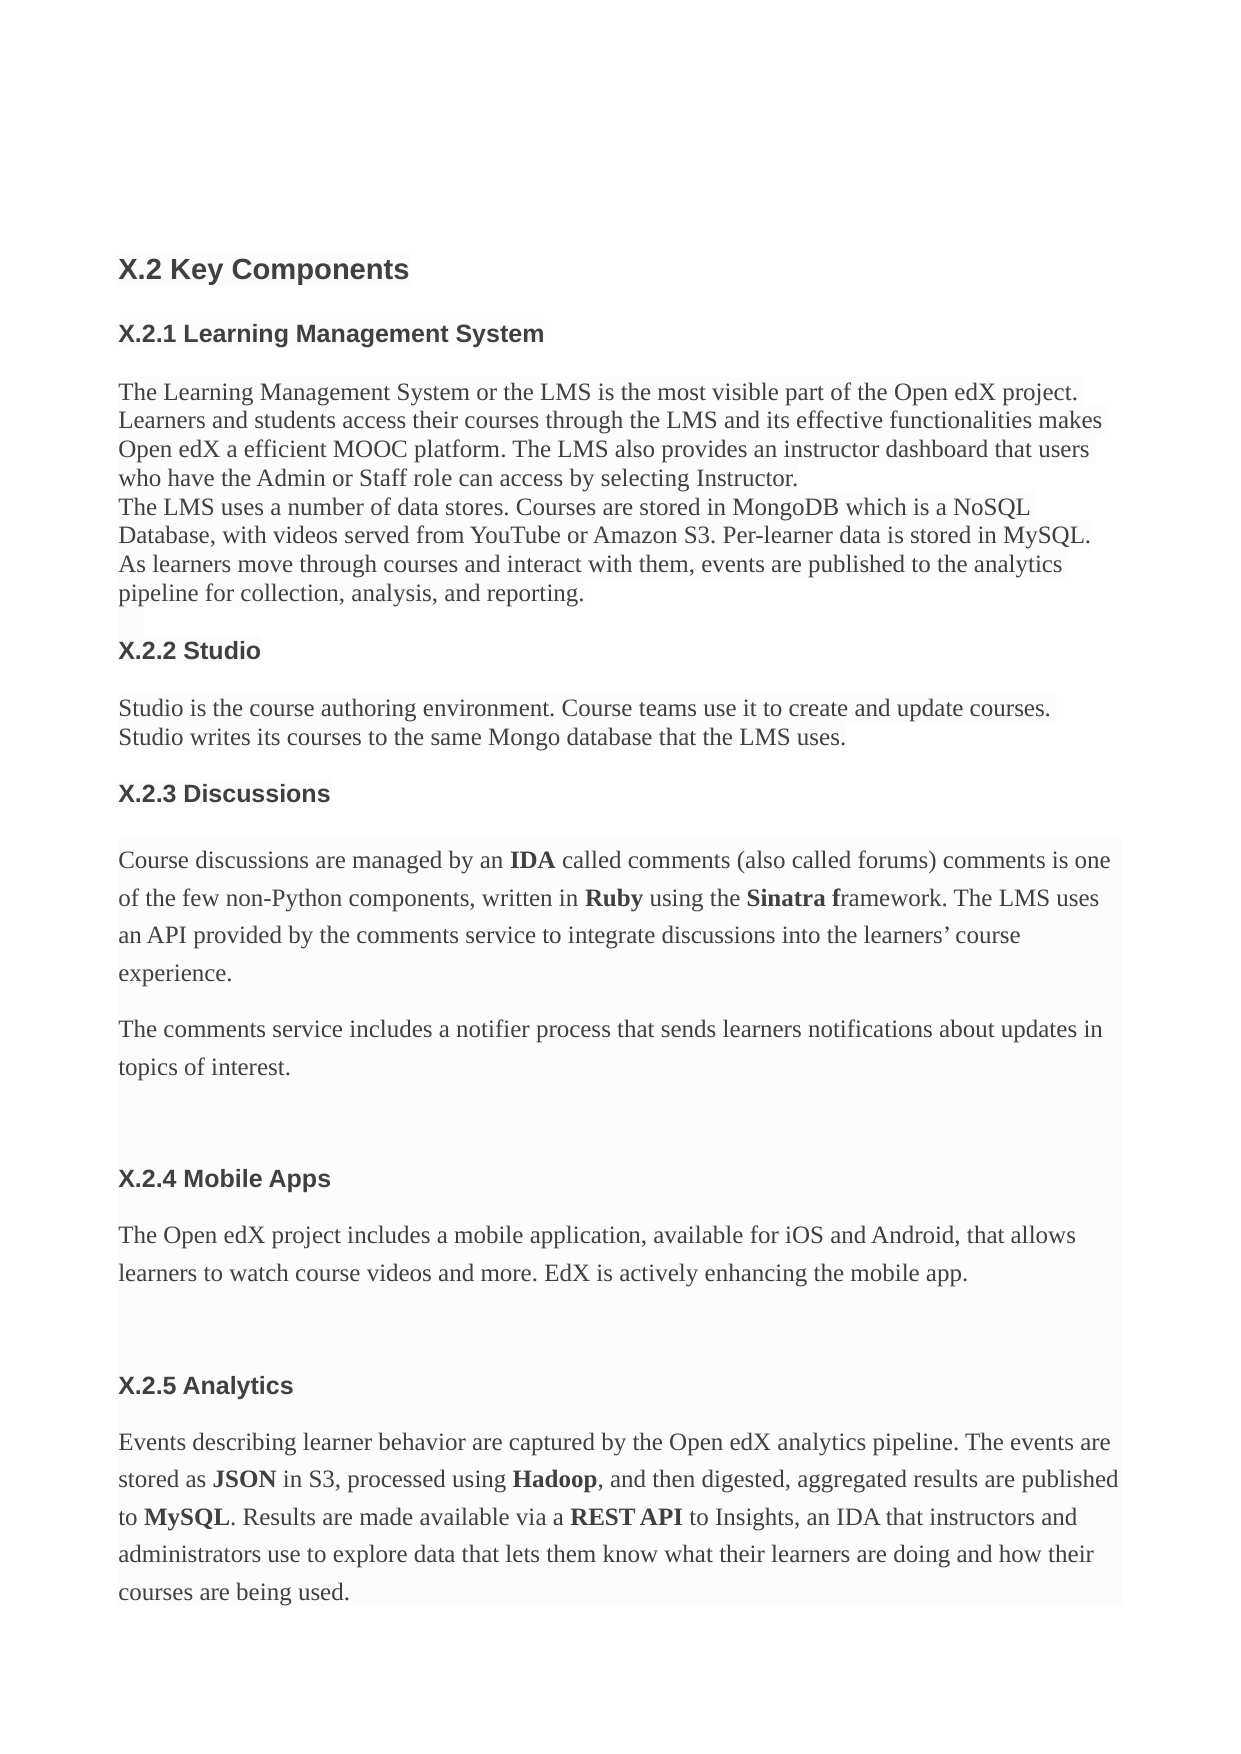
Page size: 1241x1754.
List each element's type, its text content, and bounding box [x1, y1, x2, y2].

text The Learning Management System or the LMS is the most visible part of the Open edX project. Learners and students access their courses through the LMS and its effective functionalities makes Open edX a efficient MOOC platform. The LMS also provides an instructor dashboard that users who have the Admin or Staff role can access by selecting Instructor. [118, 377, 1122, 492]
text The comments service includes a notifier process that sends learners notifications about updates in topics of interest. [118, 1006, 1122, 1081]
text X.2.5 Analytics [118, 1362, 1122, 1399]
text Studio is the course authoring environment. Course teams use it to create and update courses. Studio writes its courses to the same Mongo database that the LMS uses. [118, 693, 1122, 751]
text X.2.3 Discussions [118, 779, 1122, 808]
text X.2.2 Studio [118, 636, 1122, 664]
text Events describing learner behavior are captured by the Open edX analytics pipeline. The events are stored as JSON in S3, processed using Hadoop, and then digested, aggregated results are published to MySQL. Results are made available via a REST API to Insights, an IDA that instructors and administrators use to explore data that lets them know what their learners are doing and how their courses are being used. [118, 1418, 1122, 1606]
text X.2 Key Components [118, 252, 1122, 286]
text X.2.1 Learning Management System [118, 319, 1122, 348]
text X.2.4 Mobile Apps [118, 1156, 1122, 1193]
text The LMS uses a number of data stores. Courses are stored in MongoDB which is a NoSQL Database, with videos served from YouTube or Amazon S3. Per-learner data is stored in MySQL. [118, 492, 1122, 549]
text As learners move through courses and interact with them, events are published to the analytics pipeline for collection, analysis, and reporting. [118, 549, 1122, 607]
text The Open edX project includes a mobile application, available for iOS and Android, that allows learners to watch course videos and more. EdX is actively enhancing the mobile app. [118, 1212, 1122, 1287]
text Course discussions are managed by an IDA called comments (also called forums) comments is one of the few non-Python components, written in Ruby using the Sinatra framework. The LMS uses an API provided by the comments service to integrate discussions into the learners’ course experience. [118, 837, 1122, 987]
